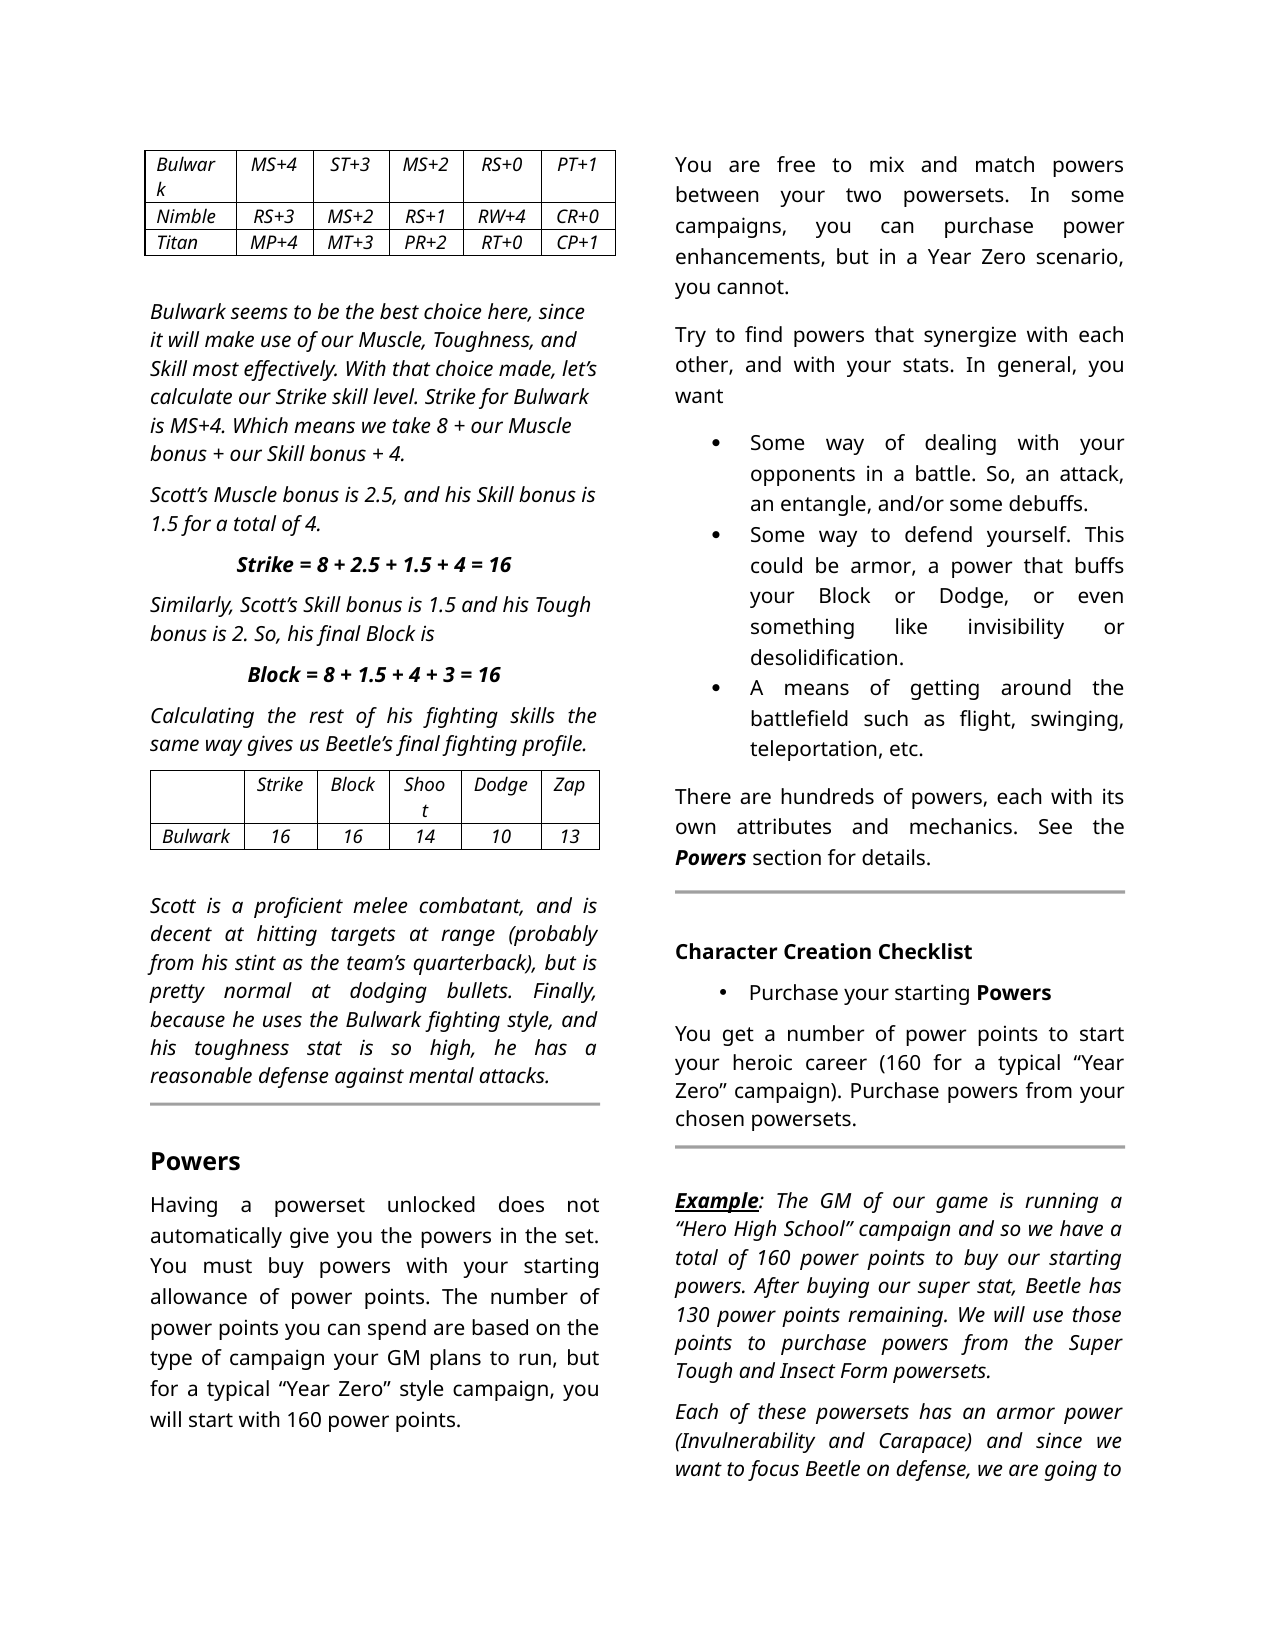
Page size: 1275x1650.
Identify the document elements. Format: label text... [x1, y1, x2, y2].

table_cell 10 [462, 824, 541, 849]
text There are hundreds of powers, each with its own attributes and mechanics. See the Powers section for details. [675, 782, 1125, 872]
table_cell RW+4 [464, 203, 541, 229]
text Try to find powers that synergize with each other, and with your stats. In general, you want [675, 320, 1125, 409]
table_cell Bulwark [151, 824, 244, 849]
text Scott is a proficient melee combatant, and is decent at hitting targets at range (probably from his stint as the team’s quarterback), but is pretty normal at dodging bullets. Finally, because he uses the Bulwark fighting style, and his toughness stat is so high, he has a reasonable defense against mental attacks. [150, 891, 600, 1090]
table_cell 16 [318, 824, 389, 849]
list Some way of dealing with your opponents in a battle. So, an attack, an entangle, and/or some debuffs. [712, 428, 1125, 518]
table_cell RT+0 [464, 230, 541, 255]
table_cell RS+1 [390, 203, 463, 229]
table_cell RS+0 [464, 151, 541, 202]
table_header Zap [542, 771, 599, 822]
table_cell Bulwark [146, 151, 236, 202]
table_header Block [318, 771, 389, 822]
table_cell CP+1 [542, 230, 615, 255]
text Strike = 8 + 2.5 + 1.5 + 4 = 16 [150, 550, 600, 578]
table_cell PT+1 [542, 151, 615, 202]
table_cell Nimble [146, 203, 236, 229]
table_header Dodge [462, 771, 541, 822]
list Some way to defend yourself. This could be armor, a power that buffs your Block or Dodge, or even something like invisibility or desolidification. [712, 520, 1125, 671]
table_cell MS+2 [314, 203, 389, 229]
table_cell RS+3 [237, 203, 313, 229]
text Calculating the rest of his fighting skills the same way gives us Beetle’s final fighting profile. [150, 701, 600, 758]
table_cell 14 [390, 824, 461, 849]
text Each of these powersets has an armor power (Invulnerability and Carapace) and since we want to focus Beetle on defense, we are going to [675, 1397, 1125, 1483]
text Bulwark seems to be the best choice here, since it will make use of our Muscle, Toughness, and Skill most effectively. With that choice made, let’s calculate our Strike skill level. Strike for Bulwark is MS+4. Which means we take 8 + our Muscle bonus + our Skill bonus + 4. [150, 297, 600, 468]
table_header [151, 771, 244, 822]
table_cell MP+4 [237, 230, 313, 255]
table_cell CR+0 [542, 203, 615, 229]
text Similarly, Scott’s Skill bonus is 1.5 and his Tough bonus is 2. So, his final Block is [150, 591, 600, 647]
text Having a powerset unlocked does not automatically give you the powers in the set. You must buy powers with your starting allowance of power points. The number of power points you can spend are based on the type of campaign your GM plans to run, but for a typical “Year Zero” style campaign, you will start with 160 power points. [150, 1190, 600, 1433]
text You are free to mix and match powers between your two powersets. In some campaigns, you can purchase power enhancements, but in a Year Zero scenario, you cannot. [675, 150, 1125, 301]
table_header Strike [245, 771, 317, 822]
table_cell 16 [245, 824, 317, 849]
table_cell 13 [542, 824, 599, 849]
table_cell MS+4 [237, 151, 313, 202]
table_cell MS+2 [390, 151, 463, 202]
text Scott’s Muscle bonus is 2.5, and his Skill bonus is 1.5 for a total of 4. [150, 480, 600, 537]
table_header Shoot [390, 771, 461, 822]
text Block = 8 + 1.5 + 4 + 3 = 16 [150, 660, 600, 688]
list A means of getting around the battlefield such as flight, swinging, teleportation, etc. [712, 673, 1125, 763]
text You get a number of power points to start your heroic career (160 for a typical “Year Zero” campaign). Purchase powers from your chosen powersets. [675, 1019, 1125, 1133]
table_cell ST+3 [314, 151, 389, 202]
text Character Creation Checklist [675, 937, 1125, 966]
table_cell MT+3 [314, 230, 389, 255]
list Purchase your starting Powers [719, 978, 1125, 1007]
table_cell PR+2 [390, 230, 463, 255]
text Example: The GM of our game is running a “Hero High School” campaign and so we have a total of 160 power points to buy our starting powers. After buying our super stat, Beetle has 130 power points remaining. We will use those points to purchase powers from the Super Tough and Insect Form powersets. [675, 1186, 1125, 1385]
table_cell Titan [146, 230, 236, 255]
text Powers [150, 1144, 600, 1178]
